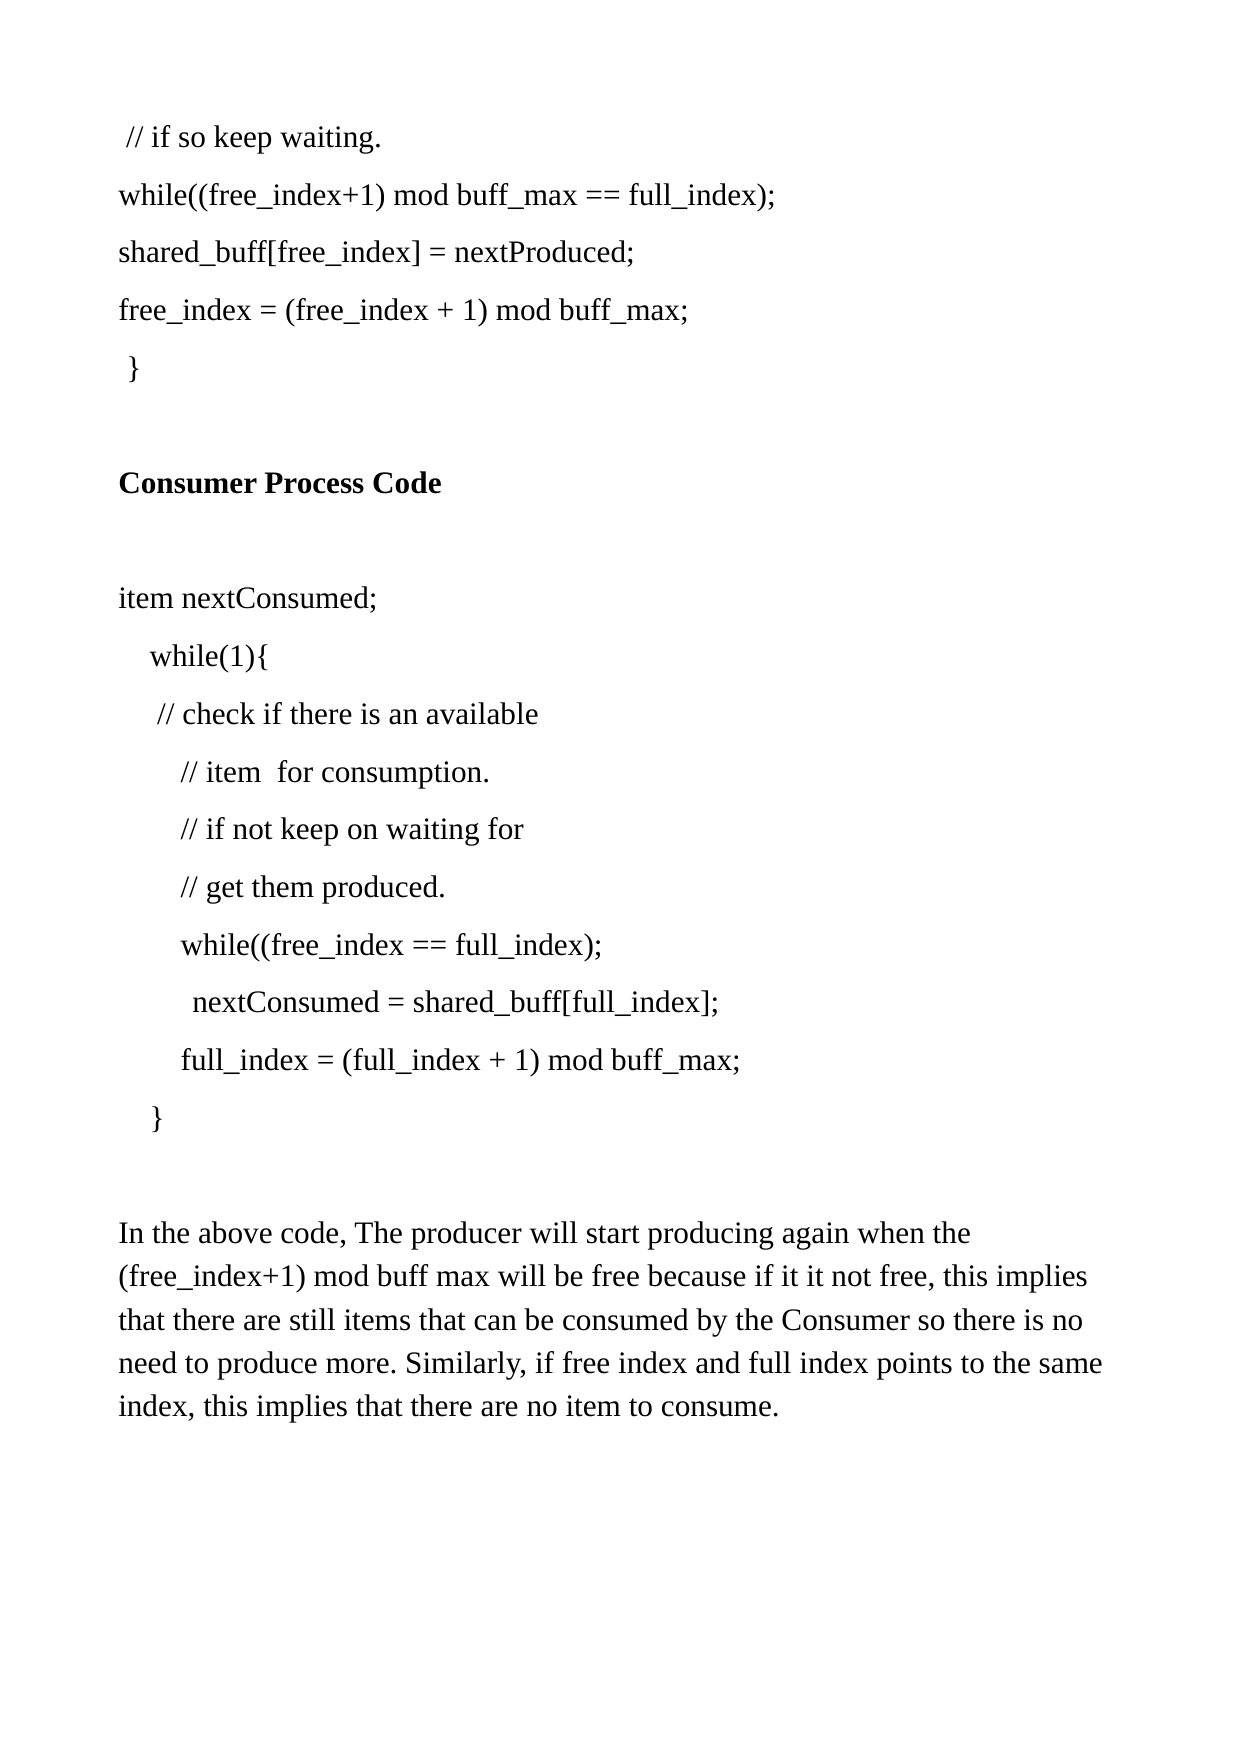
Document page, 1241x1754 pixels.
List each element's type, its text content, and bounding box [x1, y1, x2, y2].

text Consumer Process Code [118, 464, 1122, 500]
text full_index = (full_index + 1) mod buff_max; [118, 1041, 1122, 1077]
text // item for consumption. [118, 753, 1122, 789]
text while((free_index+1) mod buff_max == full_index); [118, 176, 1122, 212]
text // if so keep waiting. [118, 118, 1122, 154]
text free_index = (free_index + 1) mod buff_max; [118, 291, 1122, 327]
text while(1){ [118, 637, 1122, 673]
text // get them produced. [118, 868, 1122, 904]
text In the above code, The producer will start producing again when the (free_index+1) mod buff max will be free because if it it not free, this implies that there are still items that can be consumed by the Consumer so there is no need to produce more. Similarly, if free index and full index points to the same index, this implies that there are no item to consume. [118, 1214, 1122, 1423]
text // check if there is an available [118, 695, 1122, 731]
text } [118, 349, 1122, 385]
text item nextConsumed; [118, 580, 1122, 616]
text // if not keep on waiting for [118, 811, 1122, 847]
text nextConsumed = shared_buff[full_index]; [118, 984, 1122, 1020]
text while((free_index == full_index); [118, 926, 1122, 962]
text } [118, 1099, 1122, 1135]
text shared_buff[free_index] = nextProduced; [118, 233, 1122, 269]
